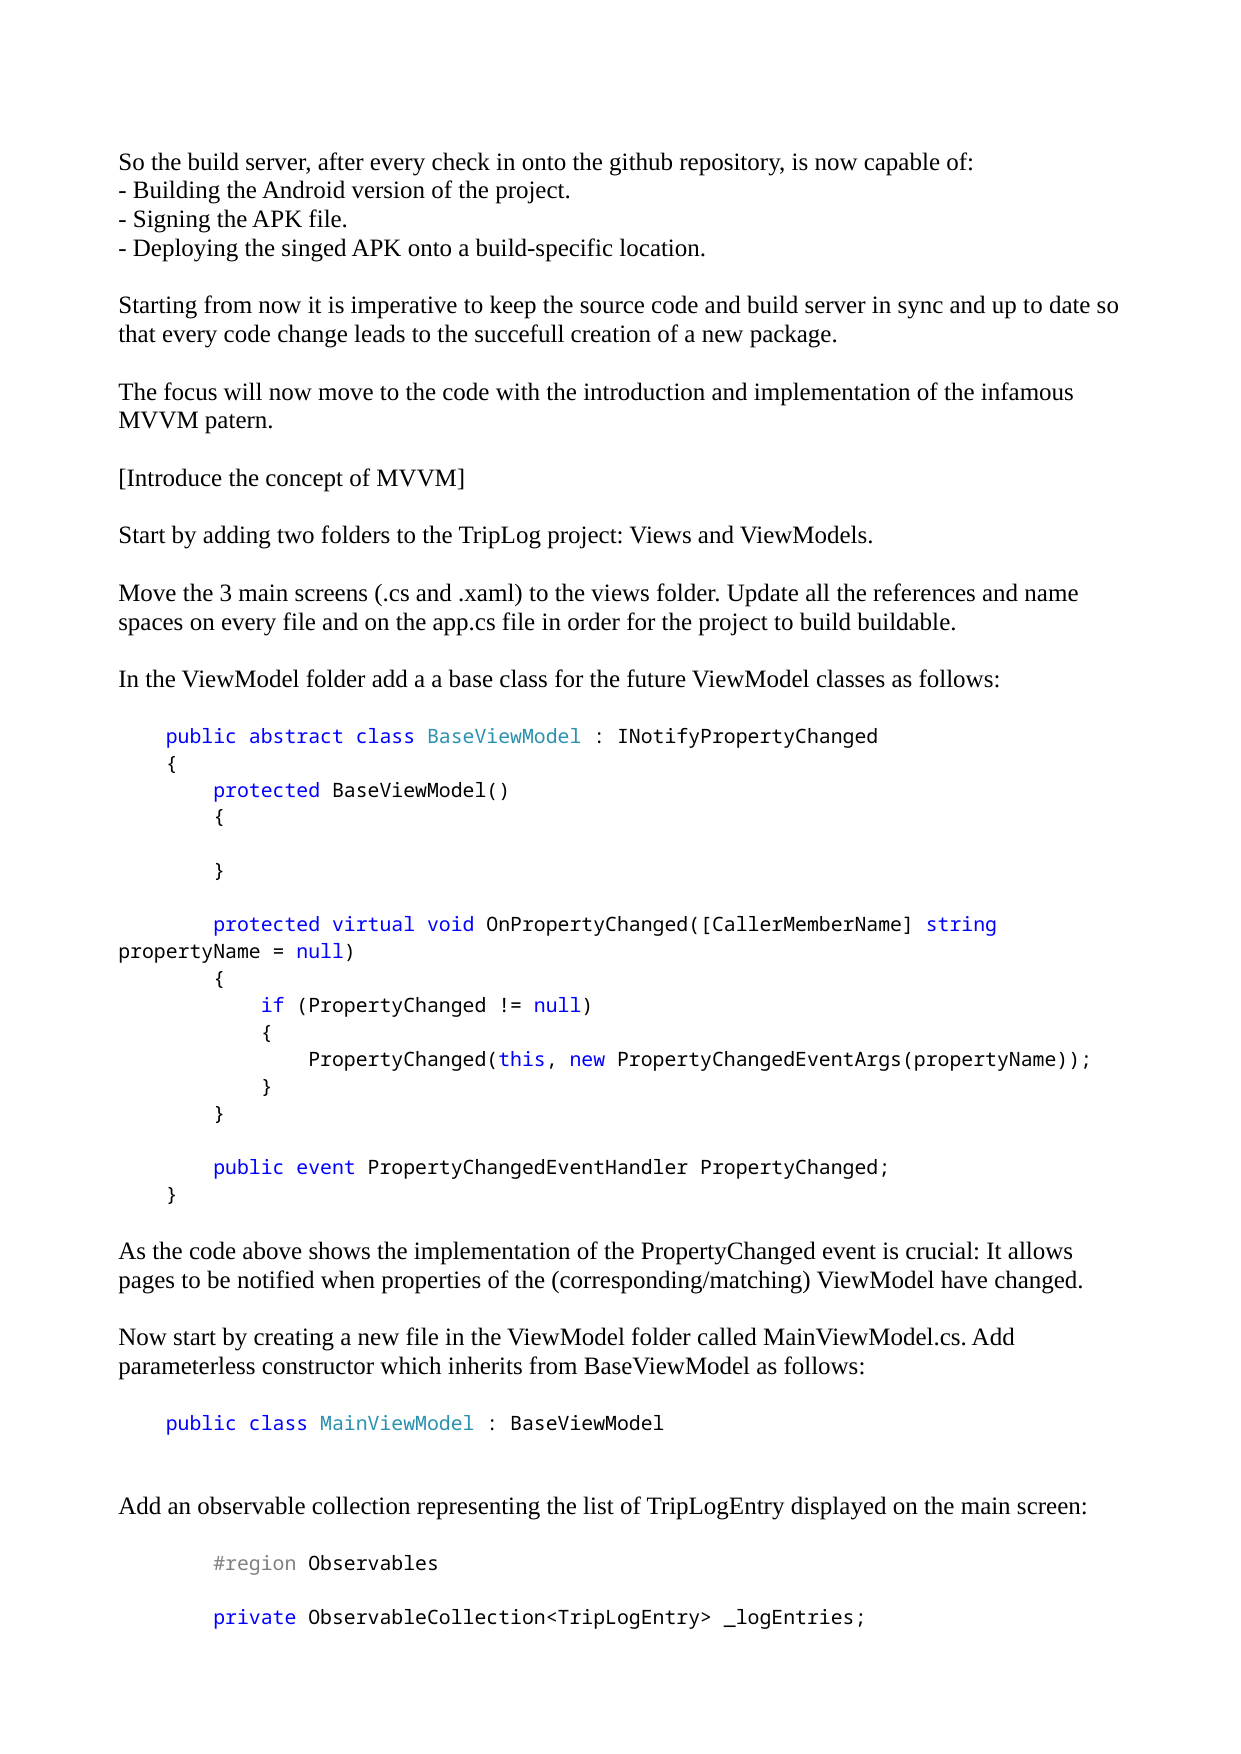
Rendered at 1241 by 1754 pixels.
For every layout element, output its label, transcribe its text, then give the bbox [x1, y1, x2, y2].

text The focus will now move to the code with the introduction and implementation of the infamous MVVM patern. [118, 377, 1122, 434]
text } [118, 857, 1122, 884]
text PropertyChanged(this, new PropertyChangedEventArgs(propertyName)); [118, 1046, 1122, 1073]
text { [118, 803, 1122, 830]
text public event PropertyChangedEventHandler PropertyChanged; [118, 1153, 1122, 1181]
text protected virtual void OnPropertyChanged([CallerMemberName] string propertyName = null) [118, 911, 1122, 965]
text Move the 3 main screens (.cs and .xaml) to the views folder. Update all the references and name spaces on every file and on the app.cs file in order for the project to build buildable. [118, 578, 1122, 636]
text { [118, 1019, 1122, 1046]
text public class MainViewModel : BaseViewModel [118, 1409, 1122, 1436]
text Now start by creating a new file in the ViewModel folder called MainViewModel.cs. Add parameterless constructor which inherits from BaseViewModel as follows: [118, 1322, 1122, 1380]
text { [118, 749, 1122, 776]
text Starting from now it is imperative to keep the source code and build server in sync and up to date so that every code change leads to the succefull creation of a new package. [118, 291, 1122, 348]
text So the build server, after every check in onto the github repository, is now capable of: [118, 147, 1122, 176]
text } [118, 1181, 1122, 1207]
text if (PropertyChanged != null) [118, 992, 1122, 1019]
text In the ViewModel folder add a a base class for the future ViewModel classes as follows: [118, 664, 1122, 693]
text Start by adding two folders to the TripLog project: Views and ViewModels. [118, 521, 1122, 549]
text private ObservableCollection<TripLogEntry> _logEntries; [118, 1603, 1122, 1630]
text protected BaseViewModel() [118, 776, 1122, 803]
text [Introduce the concept of MVVM] [118, 463, 1122, 492]
text Add an observable collection representing the list of TripLogEntry displayed on the main screen: [118, 1491, 1122, 1520]
text } [118, 1099, 1122, 1127]
text - Signing the APK file. [118, 204, 1122, 233]
text { [118, 965, 1122, 992]
text - Deploying the singed APK onto a build-specific location. [118, 233, 1122, 262]
text #region Observables [118, 1549, 1122, 1576]
text } [118, 1073, 1122, 1099]
text As the code above shows the implementation of the PropertyChanged event is crucial: It allows pages to be notified when properties of the (corresponding/matching) ViewModel have changed. [118, 1236, 1122, 1294]
text public abstract class BaseViewModel : INotifyPropertyChanged [118, 722, 1122, 749]
text - Building the Android version of the project. [118, 176, 1122, 204]
